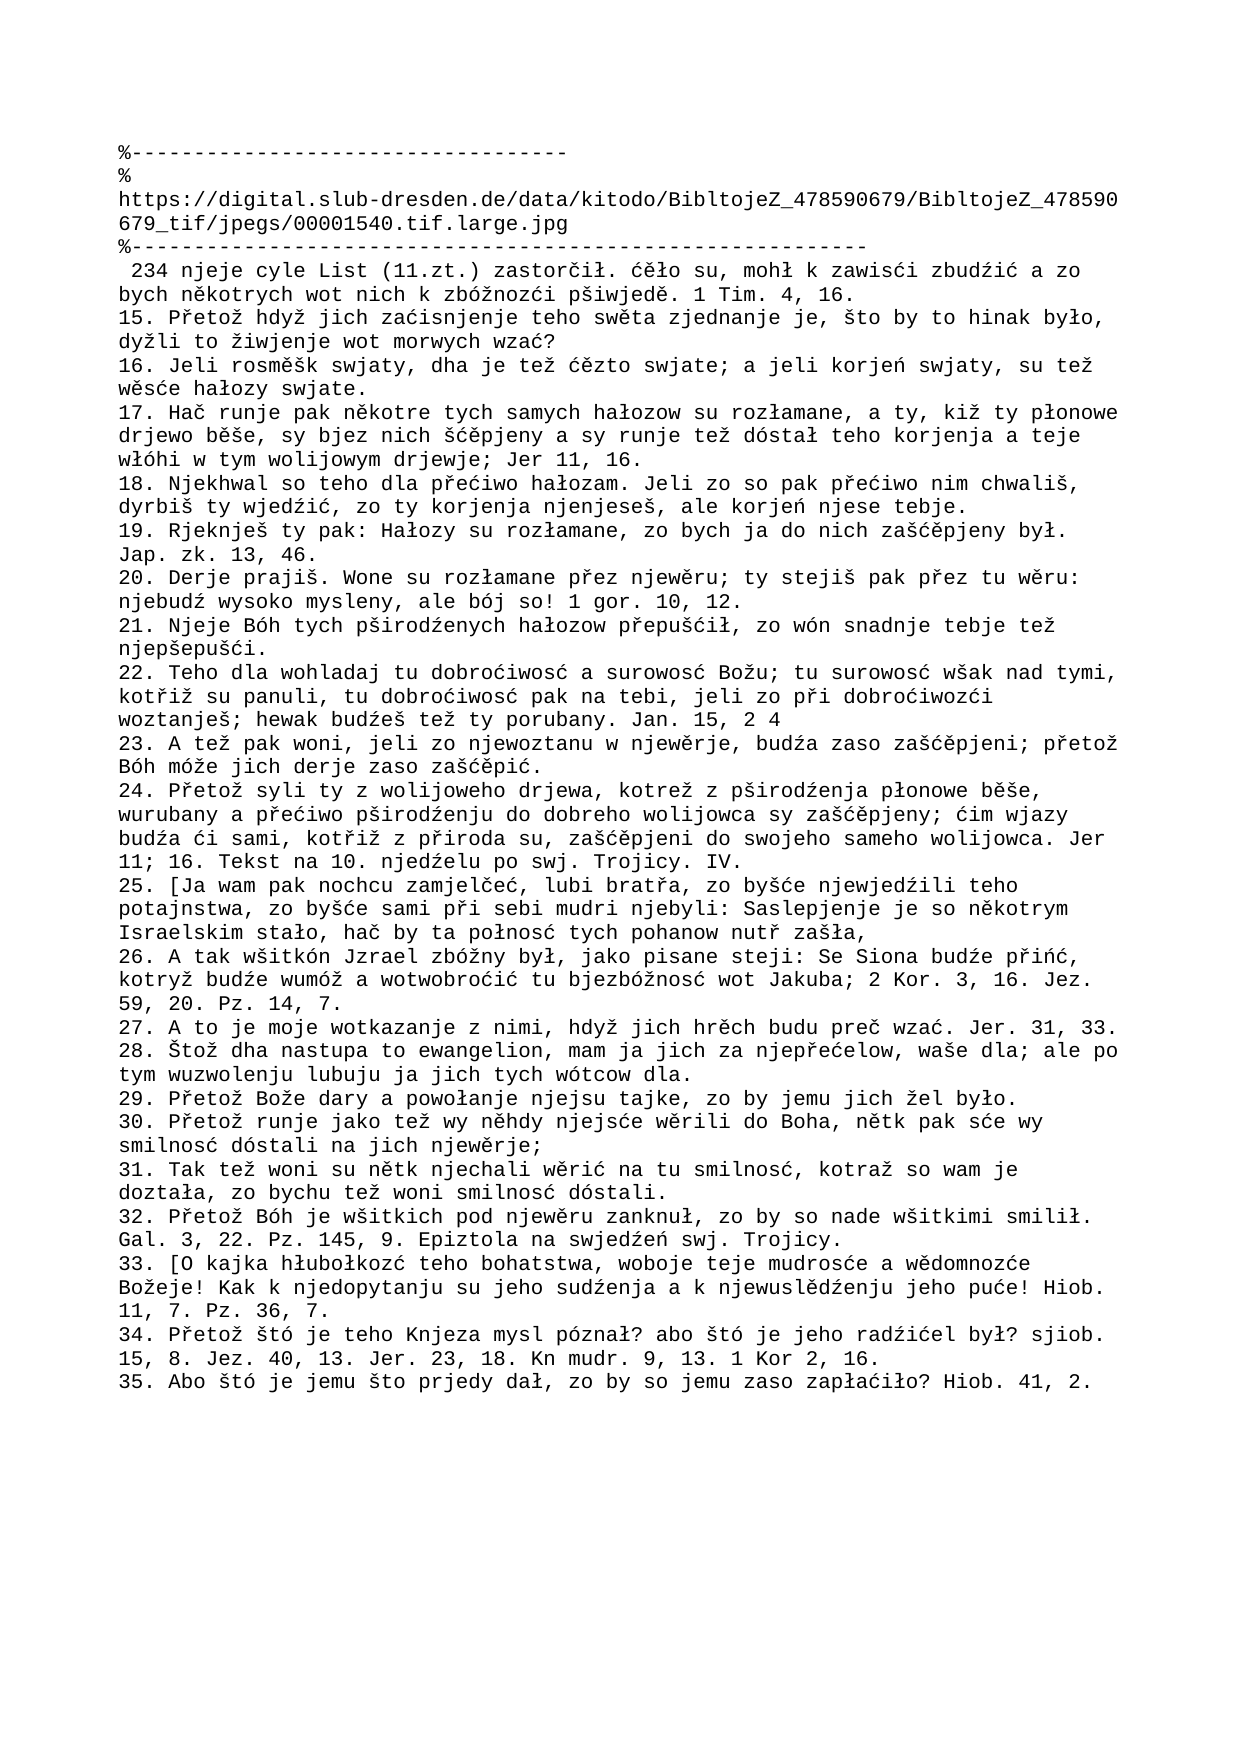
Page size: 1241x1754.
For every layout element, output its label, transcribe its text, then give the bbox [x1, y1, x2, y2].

text 23. A tež pak woni, jeli zo njewoztanu w njewěrje, budźa zaso zašćěpjeni; přetož Bóh móže jich derje zaso zašćěpić. [118, 733, 1122, 780]
text 27. A to je moje wotkazanje z nimi, hdyž jich hrěch budu preč wzać. Jer. 31, 33. [118, 1017, 1122, 1040]
text 30. Přetož runje jako tež wy něhdy njejsće wěrili do Boha, nětk pak sće wy smilnosć dóstali na jich njewěrje; [118, 1111, 1122, 1158]
text 21. Njeje Bóh tych pširodźenych hałozow přepušćił, zo wón snadnje tebje tež njepšepušći. [118, 615, 1122, 662]
text 16. Jeli rosměšk swjaty, dha je tež ćězto swjate; a jeli korjeń swjaty, su tež wěsće hałozy swjate. [118, 354, 1122, 402]
text 32. Přetož Bóh je wšitkich pod njewěru zanknuł, zo by so nade wšitkimi smilił. Gal. 3, 22. Pz. 145, 9. Epiztola na swjedźeń swj. Trojicy. [118, 1206, 1122, 1253]
text 234 njeje cyle List (11.zt.) zastorčił. ćěło su, mohł k zawisći zbudźić a zo bych někotrych wot nich k zbóžnozći pšiwjedě. 1 Tim. 4, 16. [118, 260, 1122, 307]
text 28. Štož dha nastupa to ewangelion, mam ja jich za njepřećelow, waše dla; ale po tym wuzwolenju lubuju ja jich tych wótcow dla. [118, 1040, 1122, 1088]
text 20. Derje prajiš. Wone su rozłamane přez njewěru; ty stejiš pak přez tu wěru: njebudź wysoko mysleny, ale bój so! 1 gor. 10, 12. [118, 567, 1122, 615]
text 33. [O kajka hłubołkozć teho bohatstwa, woboje teje mudrosće a wědomnozće Božeje! Kak k njedopytanju su jeho sudźenja a k njewuslědźenju jeho puće! Hiob. 11, 7. Pz. 36, 7. [118, 1253, 1122, 1324]
text 25. [Ja wam pak nochcu zamjelčeć, lubi bratřa, zo byšće njewjedźili teho potajnstwa, zo byšće sami při sebi mudri njebyli: Saslepjenje je so někotrym Israelskim stało, hač by ta połnosć tych pohanow nutř zašła, [118, 875, 1122, 946]
text 15. Přetož hdyž jich zaćisnjenje teho swěta zjednanje je, što by to hinak było, dyžli to žiwjenje wot morwych wzać? [118, 307, 1122, 354]
text 22. Teho dla wohladaj tu dobroćiwosć a surowosć Božu; tu surowosć wšak nad tymi, kotřiž su panuli, tu dobroćiwosć pak na tebi, jeli zo při dobroćiwozći woztanješ; hewak budźeš tež ty porubany. Jan. 15, 2 4 [118, 662, 1122, 733]
text %----------------------------------- [118, 142, 1122, 165]
text 29. Přetož Bože dary a powołanje njejsu tajke, zo by jemu jich žel było. [118, 1088, 1122, 1111]
text %----------------------------------------------------------- [118, 236, 1122, 260]
text 18. Njekhwal so teho dla přećiwo hałozam. Jeli zo so pak přećiwo nim chwališ, dyrbiš ty wjedźić, zo ty korjenja njenjeseš, ale korjeń njese tebje. [118, 473, 1122, 520]
text 31. Tak tež woni su nětk njechali wěrić na tu smilnosć, kotraž so wam je doztała, zo bychu tež woni smilnosć dóstali. [118, 1158, 1122, 1206]
text 34. Přetož štó je teho Knjeza mysl póznał? abo štó je jeho radźićel był? sjiob. 15, 8. Jez. 40, 13. Jer. 23, 18. Kn mudr. 9, 13. 1 Kor 2, 16. [118, 1324, 1122, 1371]
text 19. Rjeknješ ty pak: Hałozy su rozłamane, zo bych ja do nich zašćěpjeny był. Jap. zk. 13, 46. [118, 520, 1122, 567]
text 26. A tak wšitkón Jzrael zbóžny był, jako pisane steji: Se Siona budźe přińć, kotryž budźe wumóž a wotwobroćić tu bjezbóžnosć wot Jakuba; 2 Kor. 3, 16. Jez. 59, 20. Pz. 14, 7. [118, 946, 1122, 1017]
text 24. Přetož syli ty z wolijoweho drjewa, kotrež z pširodźenja płonowe běše, wurubany a přećiwo pširodźenju do dobreho wolijowca sy zašćěpjeny; ćim wjazy budźa ći sami, kotřiž z přiroda su, zašćěpjeni do swojeho sameho wolijowca. Jer 11; 16. Tekst na 10. njedźelu po swj. Trojicy. IV. [118, 780, 1122, 875]
text 35. Abo štó je jemu što prjedy dał, zo by so jemu zaso zapłaćiło? Hiob. 41, 2. [118, 1371, 1122, 1395]
text % https://digital.slub-dresden.de/data/kitodo/BibltojeZ_478590679/BibltojeZ_478590679_tif/jpegs/00001540.tif.large.jpg [118, 165, 1122, 236]
text 17. Hač runje pak někotre tych samych hałozow su rozłamane, a ty, kiž ty płonowe drjewo běše, sy bjez nich šćěpjeny a sy runje tež dóstał teho korjenja a teje włóhi w tym wolijowym drjewje; Jer 11, 16. [118, 402, 1122, 473]
